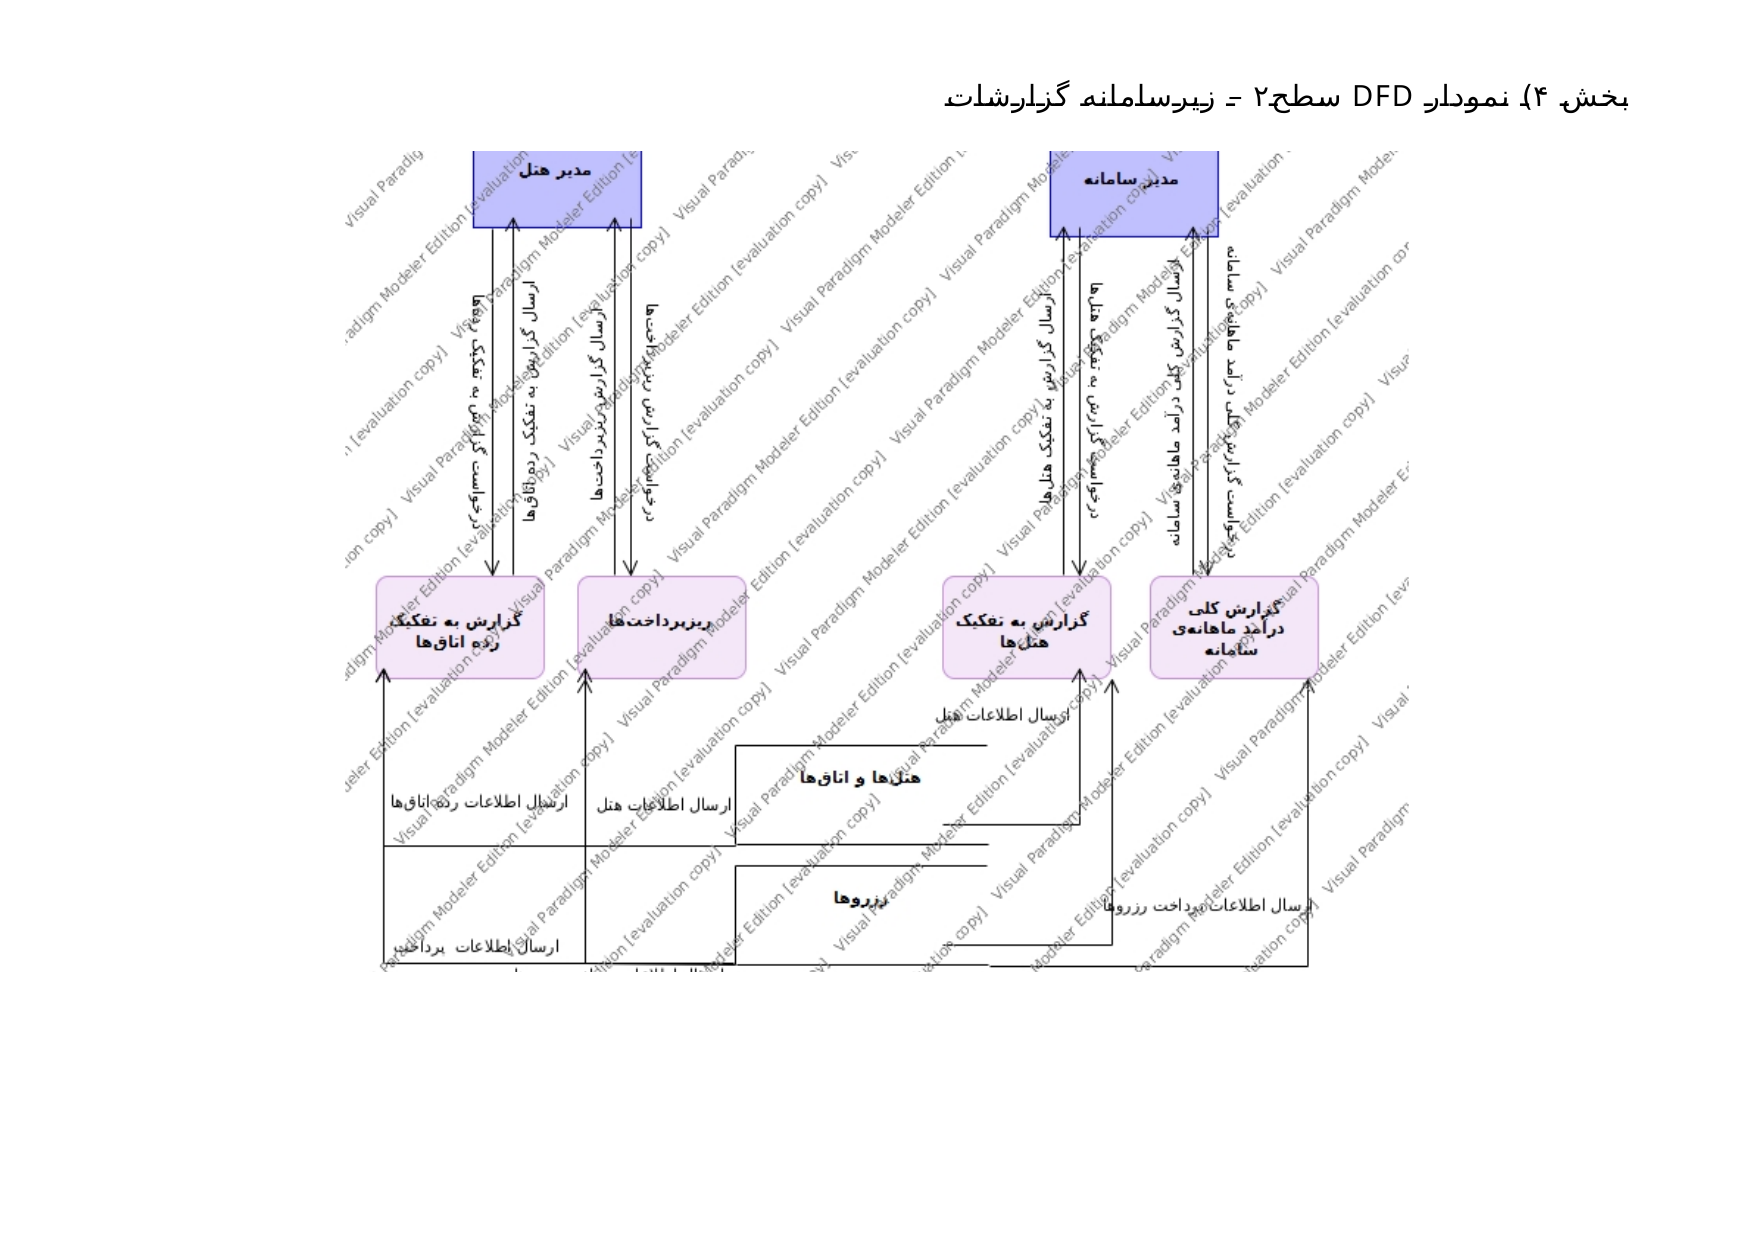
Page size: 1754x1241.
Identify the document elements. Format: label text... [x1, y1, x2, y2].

picture [345, 151, 1409, 972]
title بخش ۴) نمودار DFD سطح۲ – زیرسامانه گزارشات [125, 75, 1629, 115]
